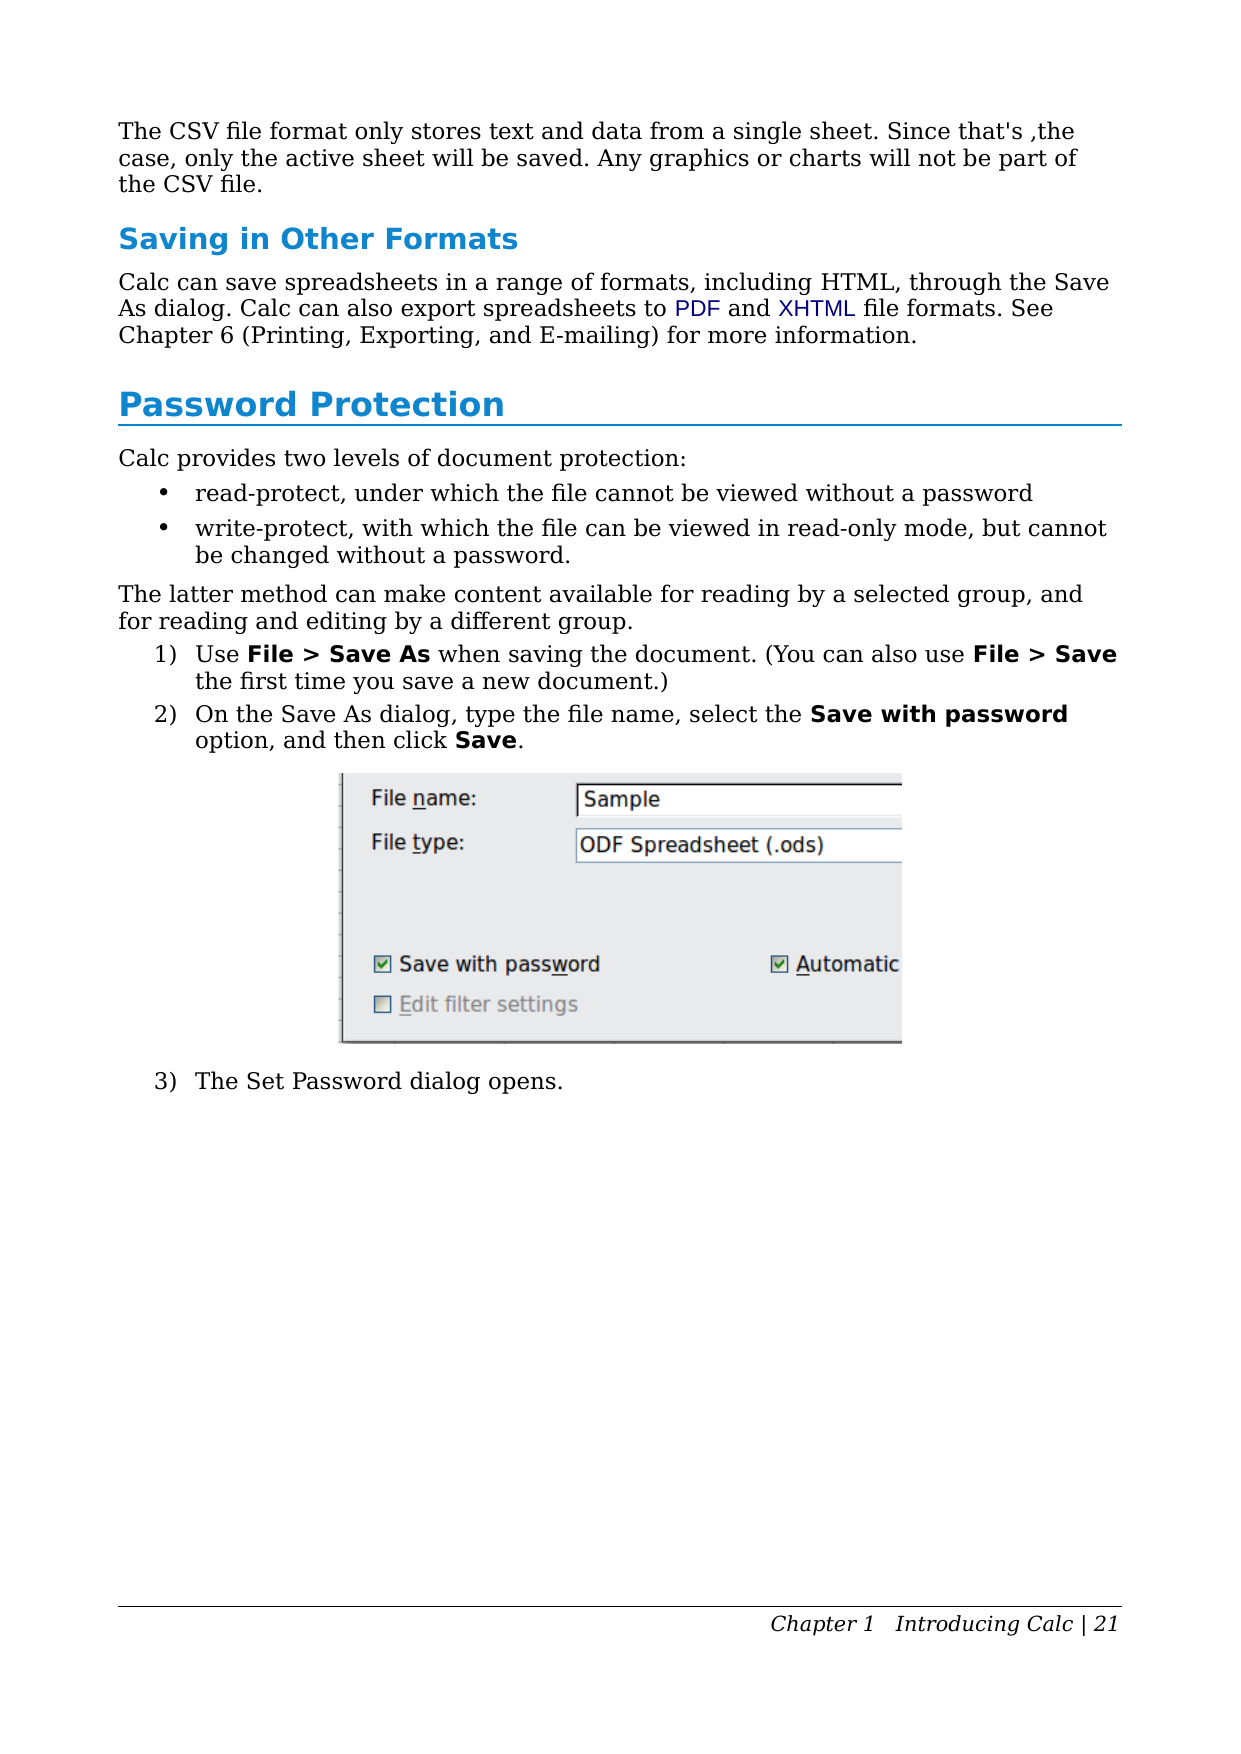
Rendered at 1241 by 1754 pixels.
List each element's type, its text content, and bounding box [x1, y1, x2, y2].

picture [338, 773, 902, 1044]
list On the Save As dialog, type the file name, select the Save with password option, and then click Save. [177, 701, 1122, 754]
text Calc can save spreadsheets in a range of formats, including HTML, through the Save As dialog. Calc can also export spreadsheets to PDF and XHTML file formats. See Chapter 6 (Printing, Exporting, and E-mailing) for more information. [118, 269, 1122, 349]
list Use File > Save As when saving the document. (You can also use File > Save the first time you save a new document.) [177, 641, 1122, 695]
subtitle Password Protection [118, 385, 1122, 424]
list The Set Password dialog opens. [177, 1068, 1122, 1095]
subtitle Saving in Other Formats [118, 222, 1122, 256]
list The latter method can make content available for reading by a selected group, and for reading and editing by a different group. [118, 582, 1122, 635]
text The CSV file format only stores text and data from a single sheet. Since that's ,the case, only the active sheet will be saved. Any graphics or charts will not be part of the CSV file. [118, 118, 1122, 198]
list Calc provides two levels of document protection: [118, 445, 1122, 472]
list read-protect, under which the file cannot be viewed without a password [156, 478, 1122, 507]
list write-protect, with which the file can be viewed in read-only mode, but cannot be changed without a password. [156, 513, 1122, 569]
